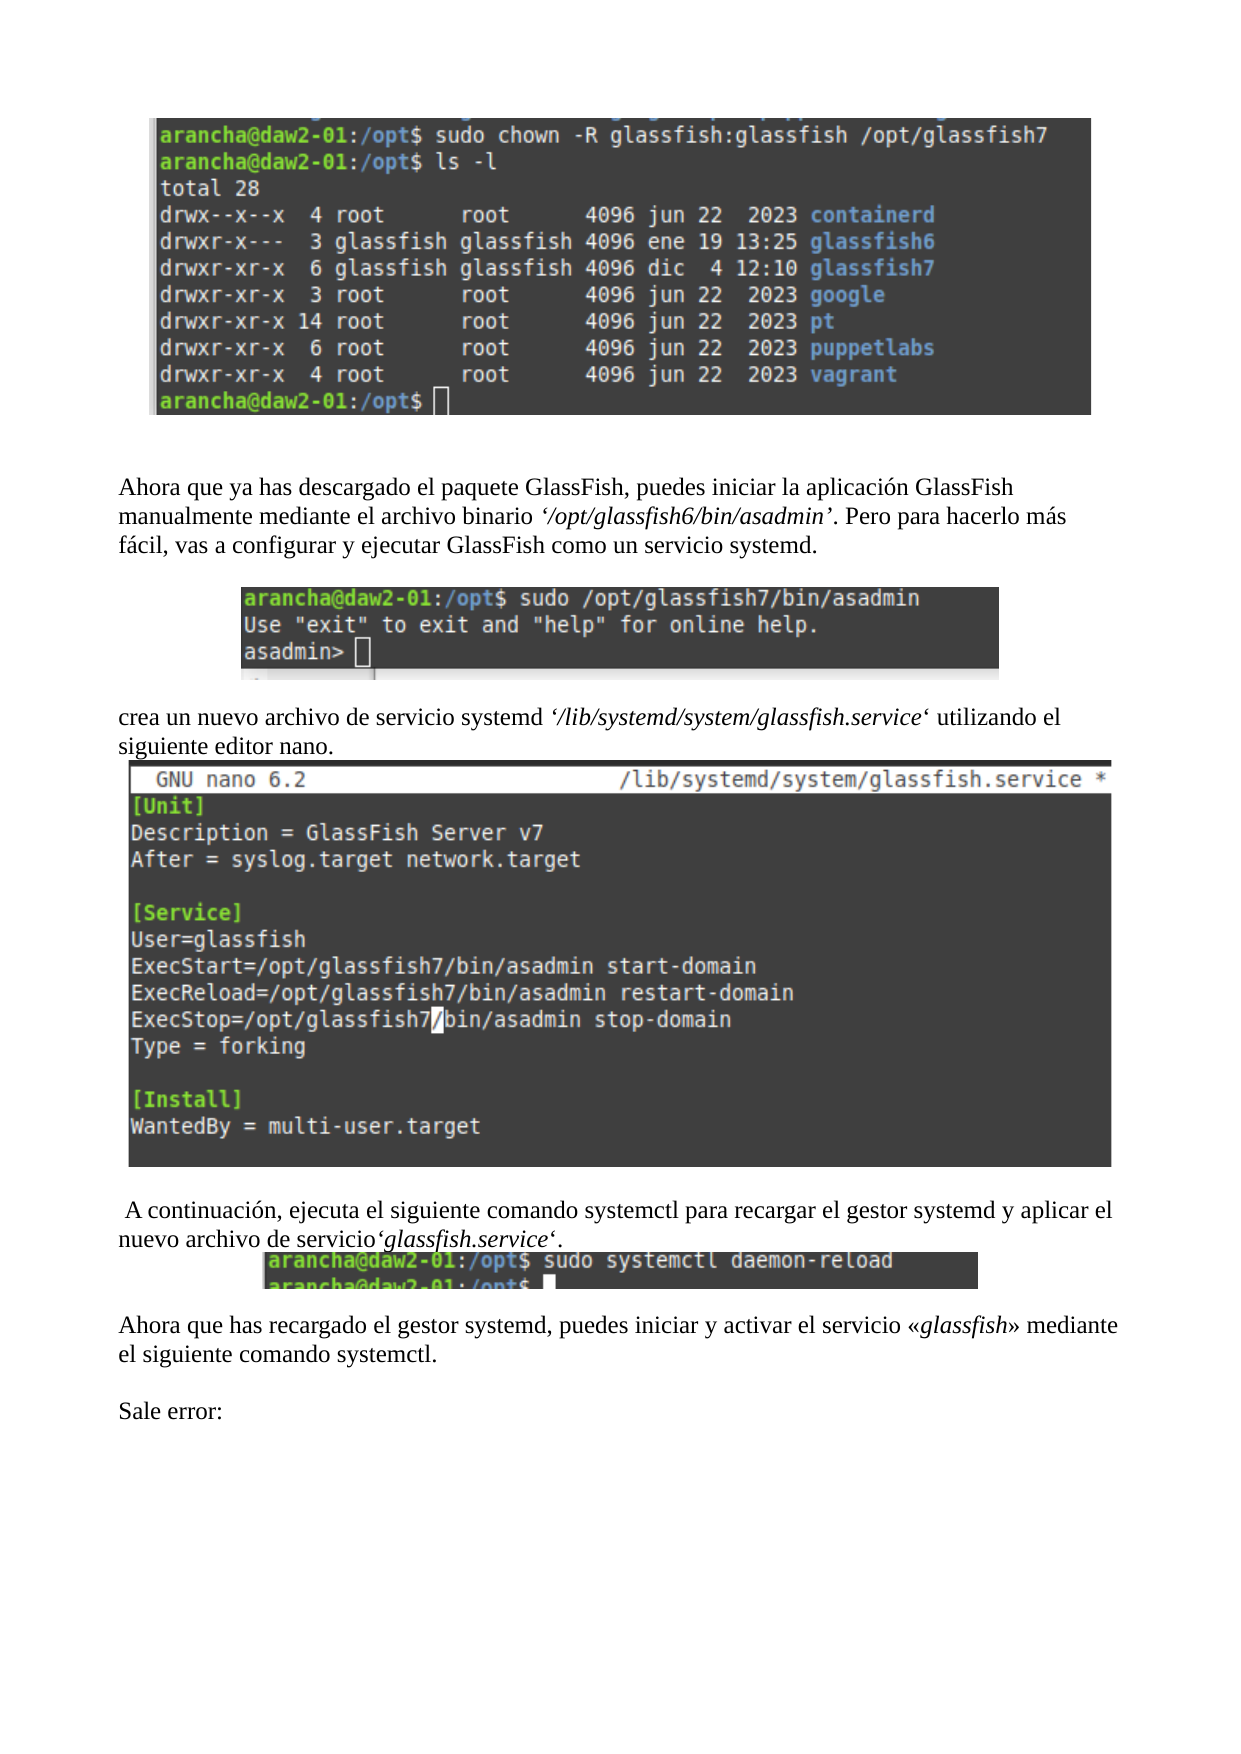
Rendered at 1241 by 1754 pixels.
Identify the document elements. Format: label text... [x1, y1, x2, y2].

text Ahora que has recargado el gestor systemd, puedes iniciar y activar el servicio «glassfish» mediante el siguiente comando systemctl. [118, 1310, 1122, 1367]
text crea un nuevo archivo de servicio systemd ‘/lib/systemd/system/glassfish.service‘ utilizando el siguiente editor nano. [118, 702, 1122, 760]
text A continuación, ejecuta el siguiente comando systemctl para recargar el gestor systemd y aplicar el nuevo archivo de servicio‘glassfish.service‘. [118, 1195, 1122, 1252]
picture [262, 1252, 978, 1289]
text Ahora que ya has descargado el paquete GlassFish, puedes iniciar la aplicación GlassFish manualmente mediante el archivo binario ‘/opt/glassfish6/bin/asadmin’. Pero para hacerlo más fácil, vas a configurar y ejecutar GlassFish como un servicio systemd. [118, 472, 1122, 559]
picture [128, 760, 1112, 1167]
picture [149, 118, 1092, 415]
text Sale error: [118, 1396, 1122, 1425]
picture [241, 587, 999, 680]
